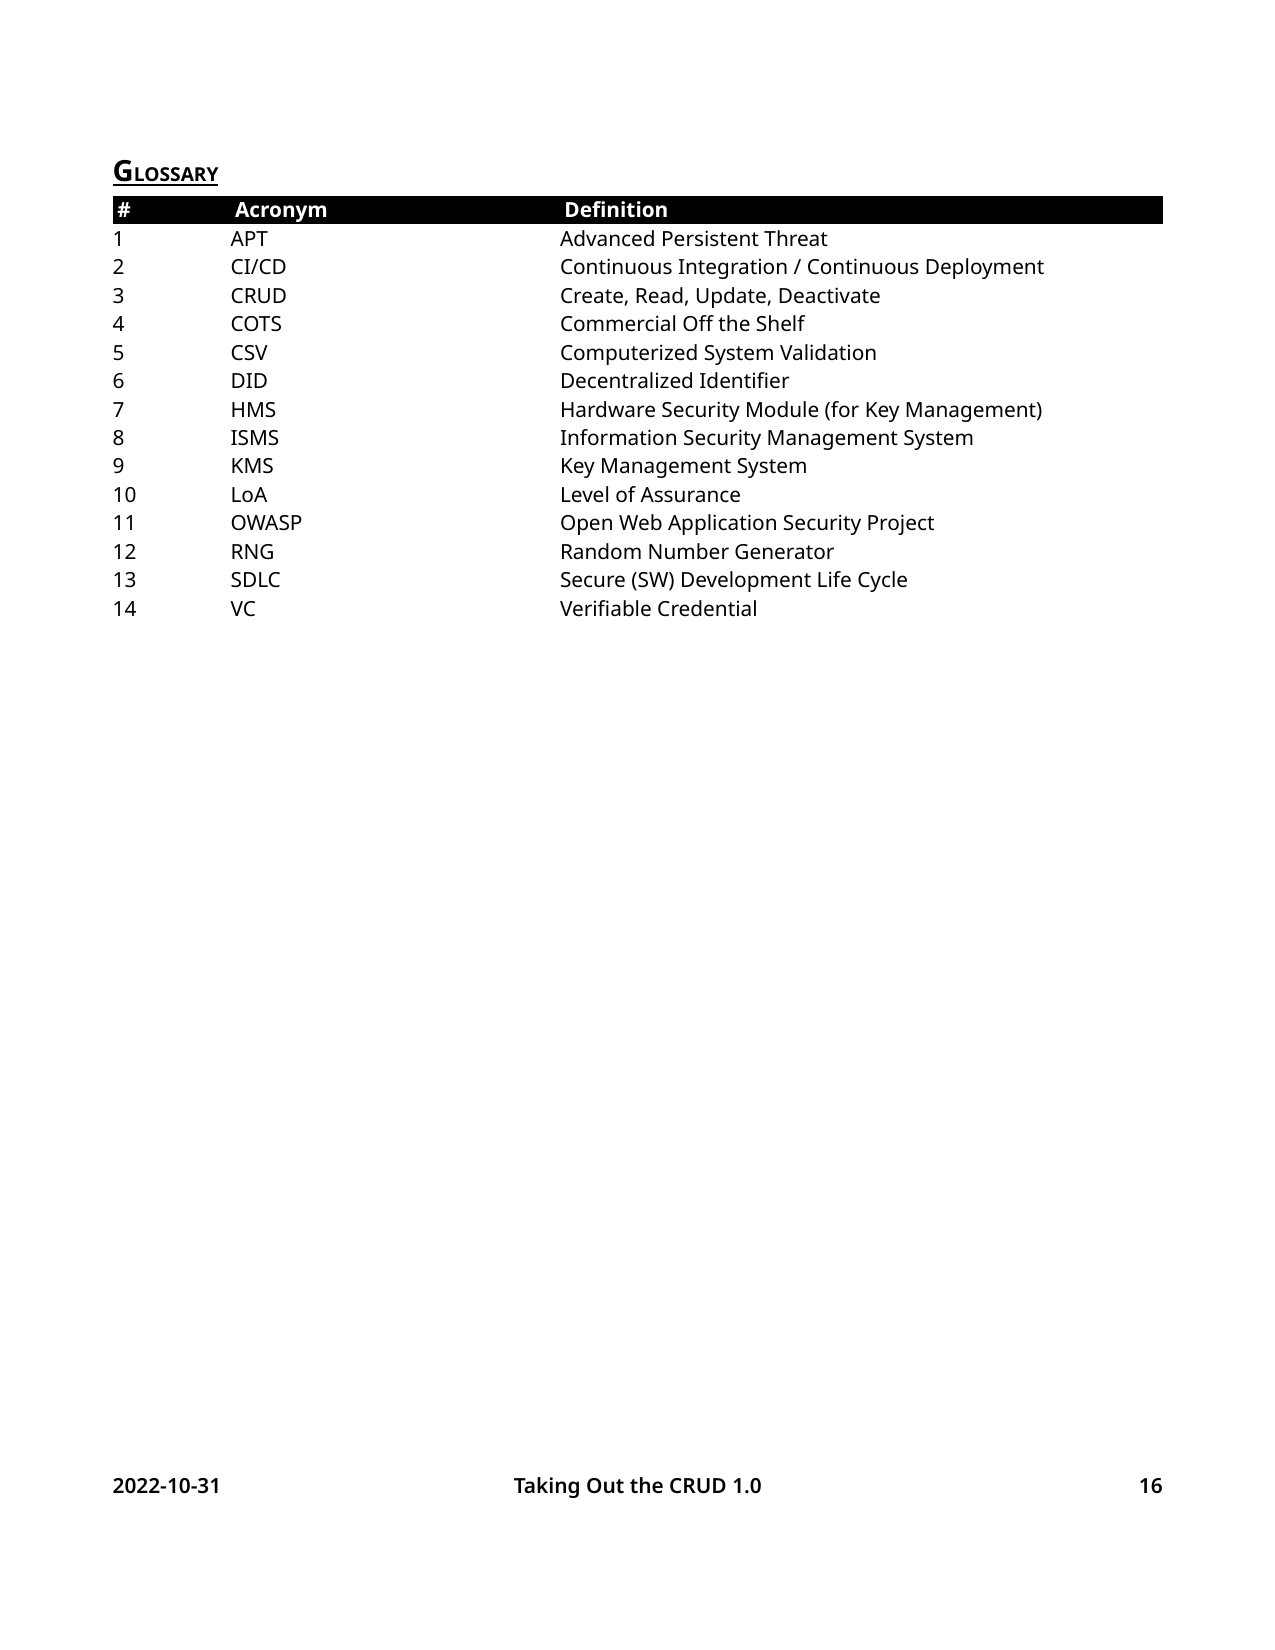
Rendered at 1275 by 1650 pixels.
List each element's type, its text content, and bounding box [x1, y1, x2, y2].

table_cell Open Web Application Security Project [560, 509, 1163, 537]
table_cell Commercial Off the Shelf [560, 309, 1163, 338]
table_cell 11 [113, 509, 230, 537]
table_header # [113, 196, 230, 224]
table_cell Create, Read, Update, Deactivate [560, 281, 1163, 309]
table_cell RNG [230, 537, 560, 565]
table_cell Computerized System Validation [560, 338, 1163, 366]
table_header Acronym [230, 196, 560, 224]
table_cell VC [230, 594, 560, 622]
table_cell CI/CD [230, 253, 560, 281]
table_cell Level of Assurance [560, 480, 1163, 508]
table_cell Verifiable Credential [560, 594, 1163, 622]
table_cell Key Management System [560, 452, 1163, 480]
table_cell 7 [113, 395, 230, 423]
table_cell DID [230, 366, 560, 395]
table_cell SDLC [230, 565, 560, 594]
table_cell KMS [230, 452, 560, 480]
table_cell Continuous Integration / Continuous Deployment [560, 253, 1163, 281]
table_cell CRUD [230, 281, 560, 309]
table_cell CSV [230, 338, 560, 366]
table_cell 9 [113, 452, 230, 480]
table_cell 2 [113, 253, 230, 281]
table_cell 8 [113, 423, 230, 452]
table_cell COTS [230, 309, 560, 338]
table_cell ISMS [230, 423, 560, 452]
table_cell Hardware Security Module (for Key Management) [560, 395, 1163, 423]
table_cell 3 [113, 281, 230, 309]
table_cell 12 [113, 537, 230, 565]
subtitle Glossary [112, 150, 1162, 190]
table_cell HMS [230, 395, 560, 423]
table_cell LoA [230, 480, 560, 508]
table_cell OWASP [230, 509, 560, 537]
table_cell Advanced Persistent Threat [560, 224, 1163, 252]
table_cell APT [230, 224, 560, 252]
table_cell 13 [113, 565, 230, 594]
table_cell 6 [113, 366, 230, 395]
table_cell 10 [113, 480, 230, 508]
table_cell 5 [113, 338, 230, 366]
table_cell 1 [113, 224, 230, 252]
table_cell Information Security Management System [560, 423, 1163, 452]
table_cell 14 [113, 594, 230, 622]
table_cell Secure (SW) Development Life Cycle [560, 565, 1163, 594]
table_cell Random Number Generator [560, 537, 1163, 565]
table_header Definition [560, 196, 1163, 224]
table_cell Decentralized Identifier [560, 366, 1163, 395]
table_cell 4 [113, 309, 230, 338]
